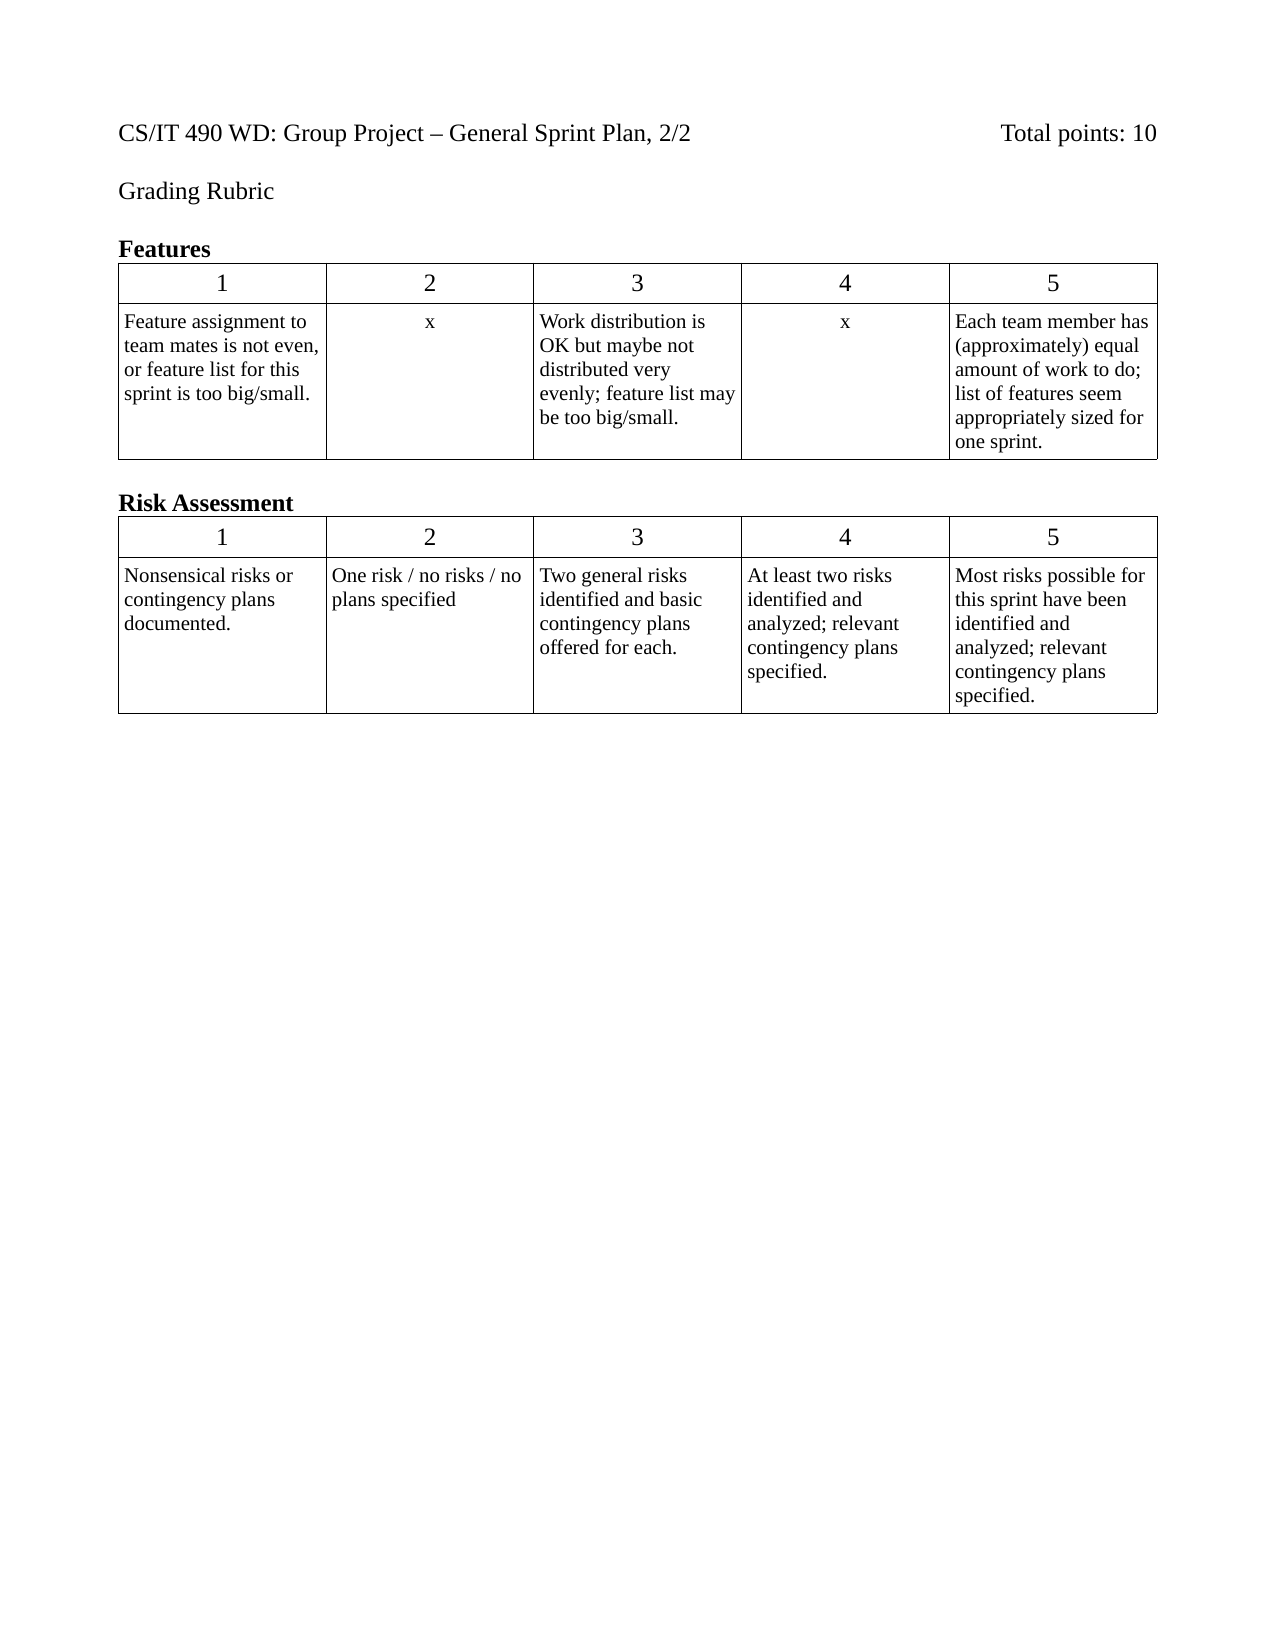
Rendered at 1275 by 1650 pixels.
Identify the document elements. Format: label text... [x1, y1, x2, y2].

table_header 3 [534, 264, 741, 303]
table_cell One risk / no risks / no plans specified [327, 558, 533, 713]
text Features [118, 234, 1157, 263]
table_cell x [327, 304, 533, 459]
table_cell Nonsensical risks or contingency plans documented. [119, 558, 326, 713]
table_cell At least two risks identified and analyzed; relevant contingency plans specified. [742, 558, 949, 713]
table_cell Most risks possible for this sprint have been identified and analyzed; relevant contingency plans specified. [950, 558, 1157, 713]
table_cell Feature assignment to team mates is not even, or feature list for this sprint is too big/small. [119, 304, 326, 459]
table_header 3 [534, 517, 741, 557]
text Grading Rubric [118, 176, 1157, 205]
table_header 5 [950, 517, 1157, 557]
table_header 4 [742, 264, 949, 303]
table_cell x [742, 304, 949, 459]
text Risk Assessment [118, 488, 1157, 516]
table_cell Each team member has (approximately) equal amount of work to do; list of features seem appropriately sized for one sprint. [950, 304, 1157, 459]
table_cell Two general risks identified and basic contingency plans offered for each. [534, 558, 741, 713]
table_header 1 [119, 264, 326, 303]
table_header 2 [327, 517, 533, 557]
table_header 1 [119, 517, 326, 557]
table_header 5 [950, 264, 1157, 303]
table_header 4 [742, 517, 949, 557]
table_cell Work distribution is OK but maybe not distributed very evenly; feature list may be too big/small. [534, 304, 741, 459]
table_header 2 [327, 264, 533, 303]
